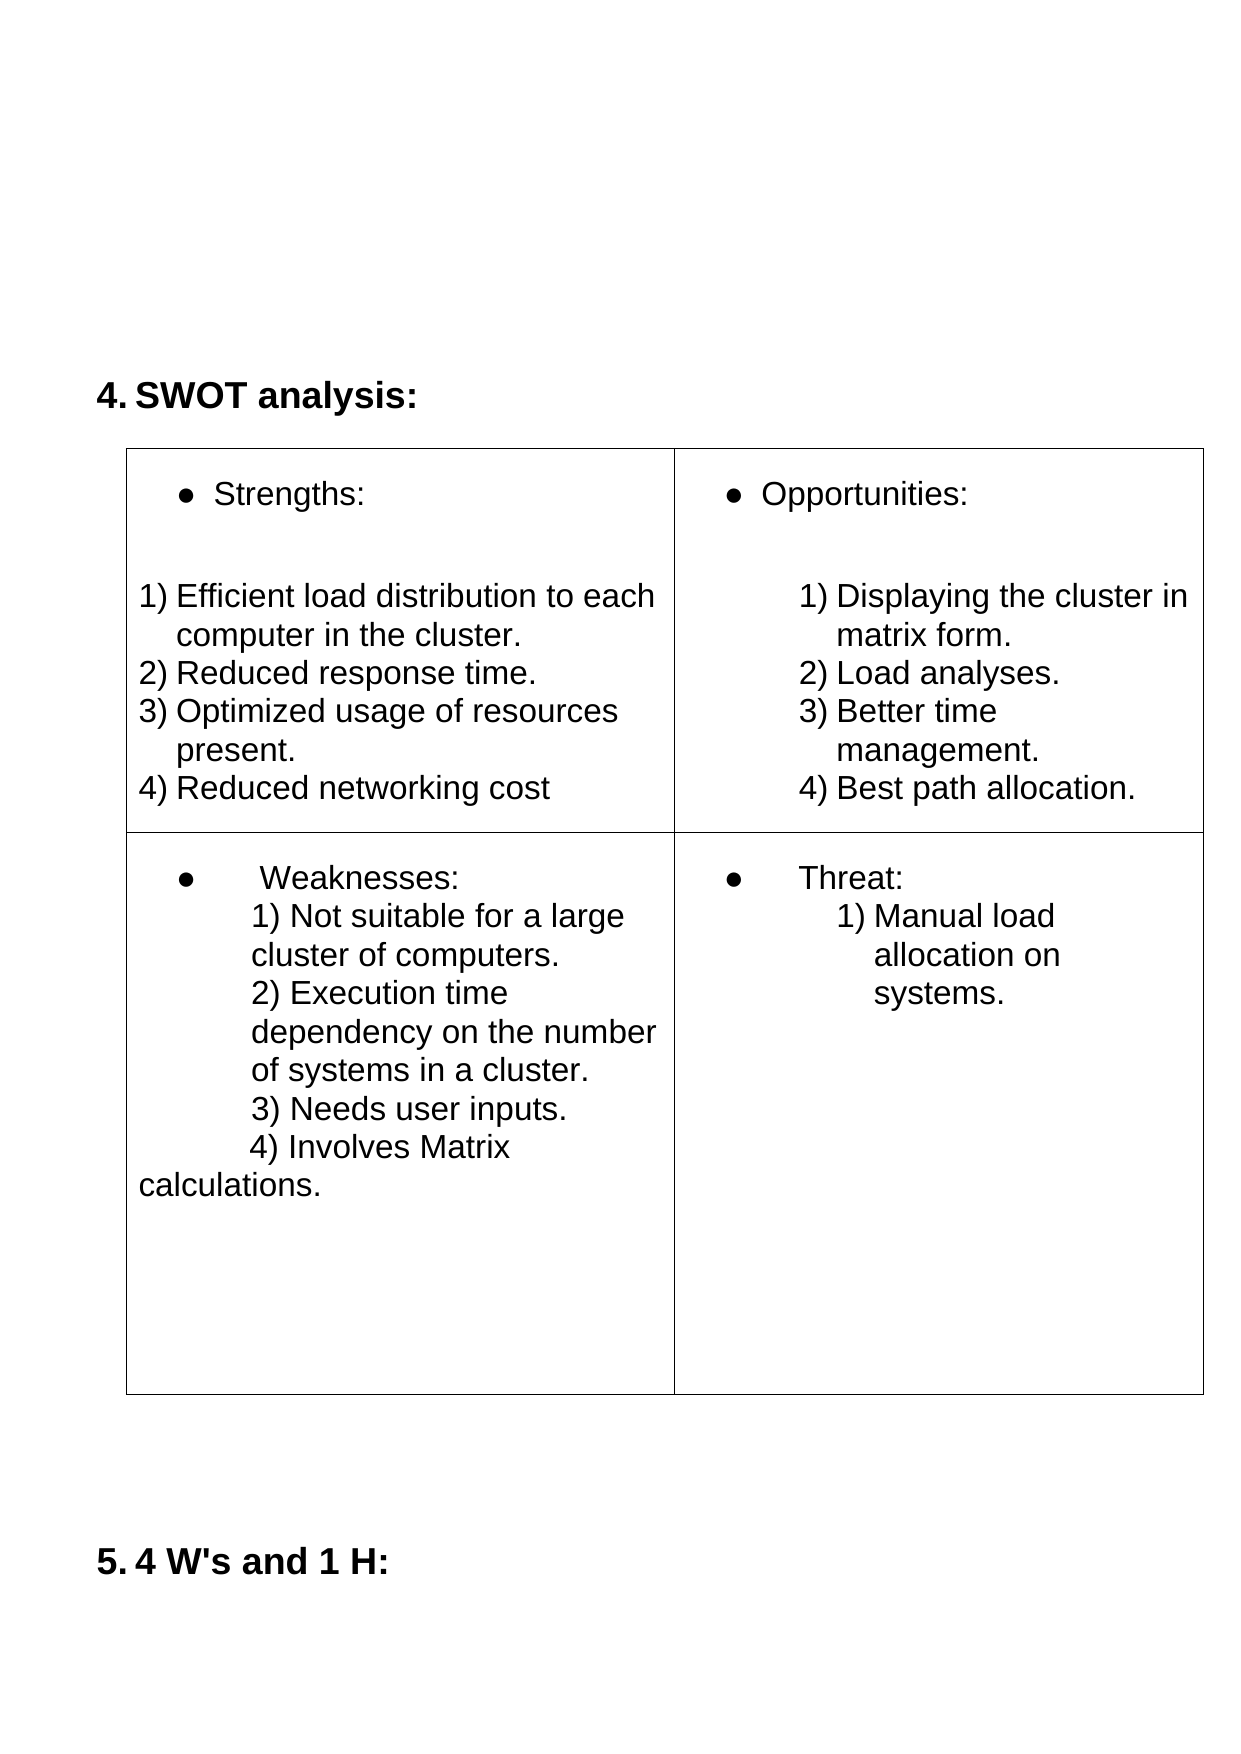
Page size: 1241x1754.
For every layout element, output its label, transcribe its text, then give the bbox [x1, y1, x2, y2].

table_header Strengths: Efficient load distribution to each computer in the cluster. Reduced response time. Optimized usage of resources present. Reduced networking cost [127, 449, 674, 832]
table_cell Threat: Manual load allocation on systems. [675, 833, 1203, 1394]
text 5. 4 W's and 1 H: [96, 1539, 1181, 1582]
table_header Opportunities: Displaying the cluster in matrix form. Load analyses. Better time management. Best path allocation. [675, 449, 1203, 832]
table_cell Weaknesses: 1) Not suitable for a large cluster of computers. 2) Execution time dependency on the number of systems in a cluster. 3) Needs user inputs. 4) Involves Matrix calculations. [127, 833, 674, 1394]
text 4. SWOT analysis: [96, 374, 1181, 417]
